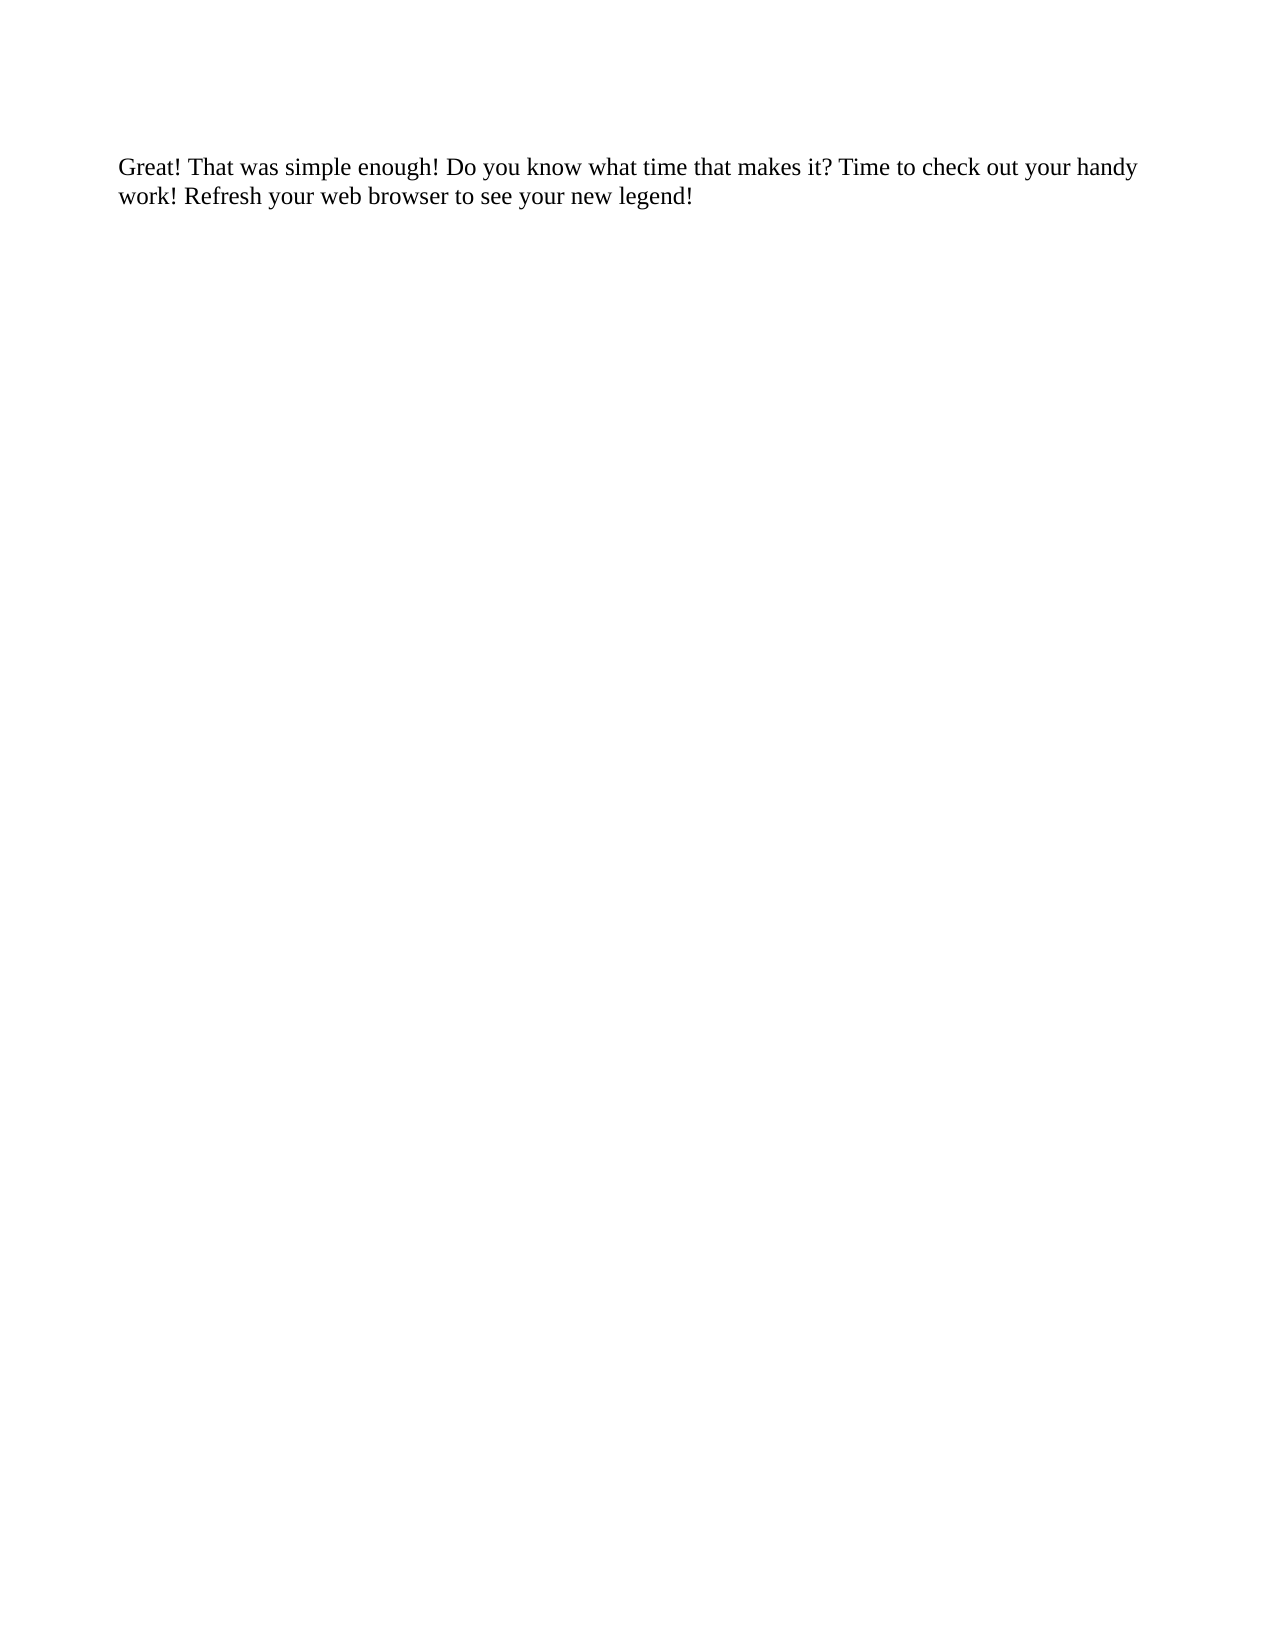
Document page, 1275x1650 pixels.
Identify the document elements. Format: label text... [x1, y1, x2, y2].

text Great! That was simple enough! Do you know what time that makes it? Time to check out your handy work! Refresh your web browser to see your new legend! [118, 152, 1157, 210]
